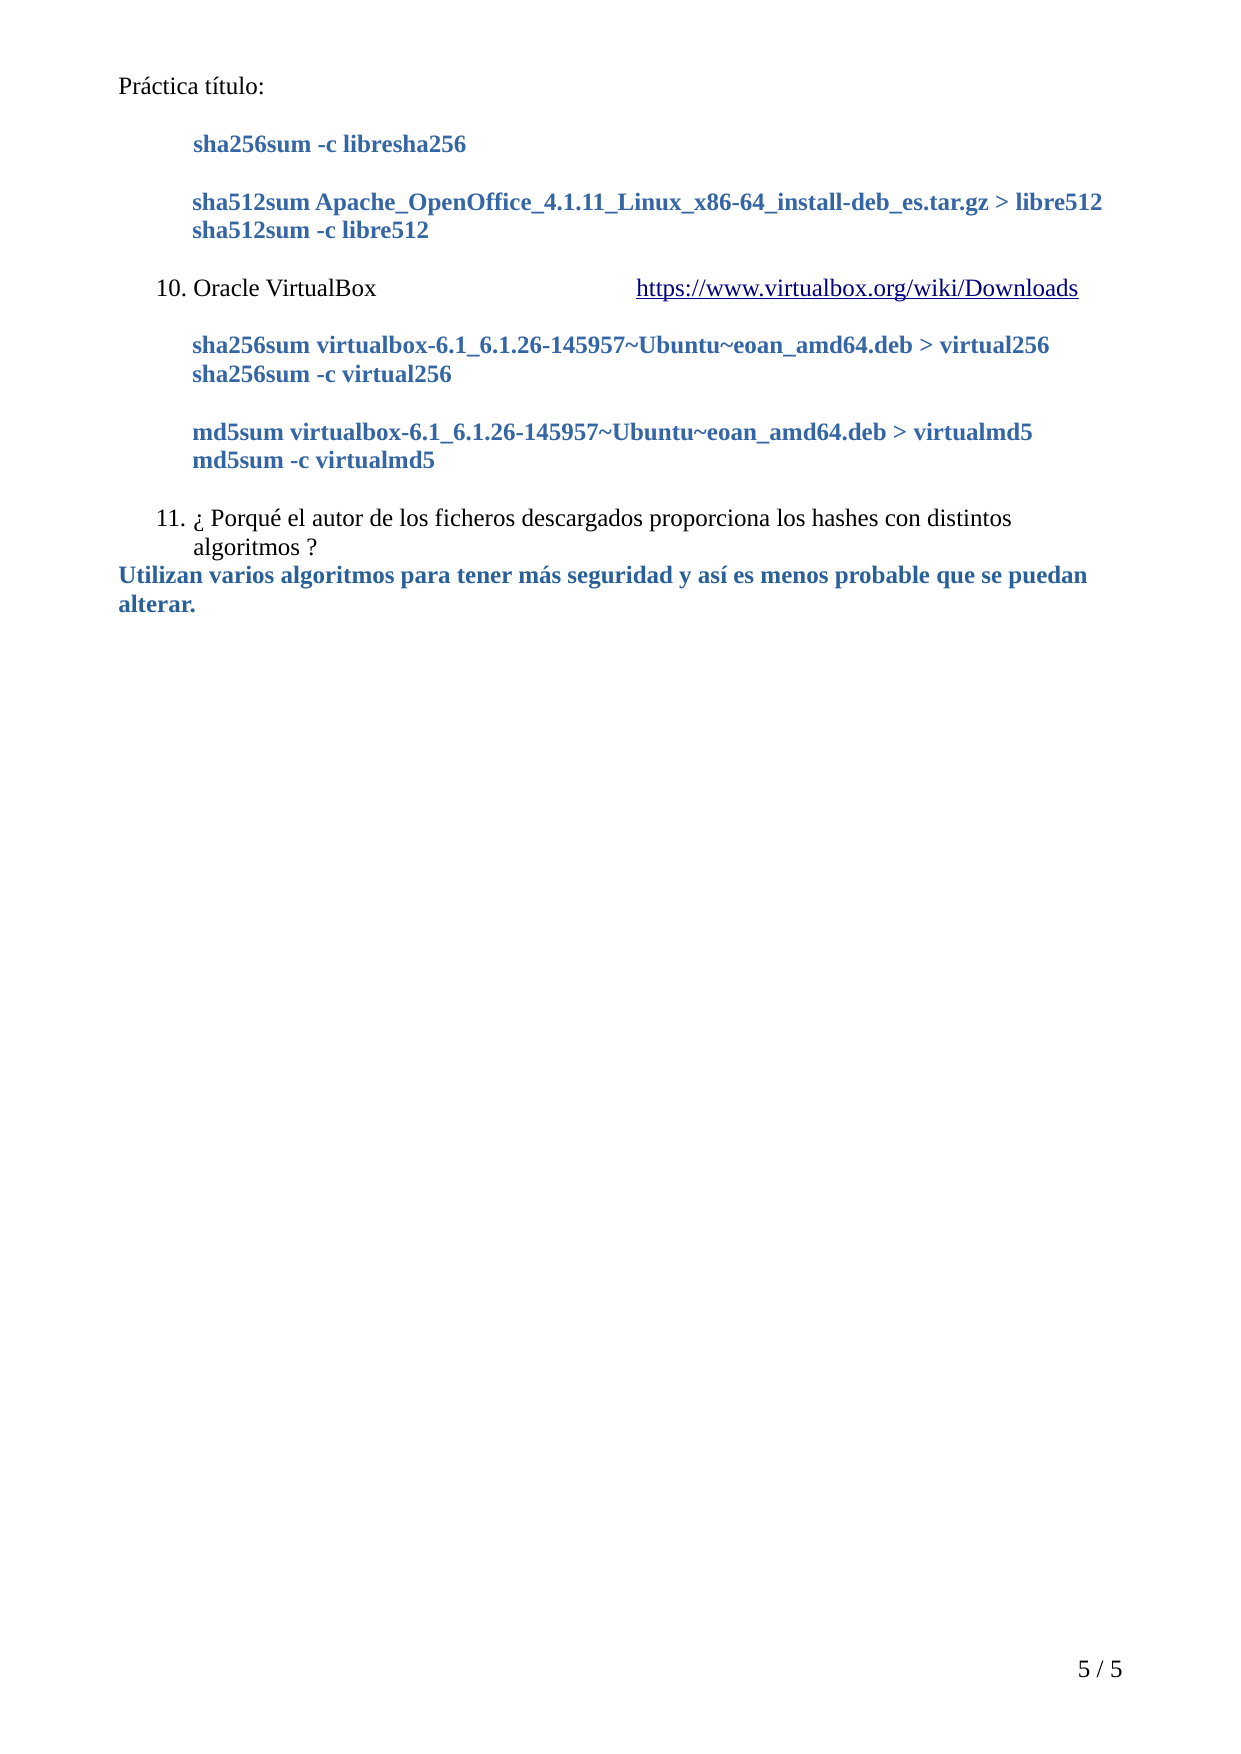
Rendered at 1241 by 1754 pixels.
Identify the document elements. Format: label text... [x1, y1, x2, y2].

text sha512sum Apache_OpenOffice_4.1.11_Linux_x86-64_install-deb_es.tar.gz > libre512 [118, 187, 1122, 215]
text Utilizan varios algoritmos para tener más seguridad y así es menos probable que se puedan alterar. [118, 560, 1122, 618]
list ¿ Porqué el autor de los ficheros descargados proporciona los hashes con distintos algoritmos ? [156, 503, 1122, 560]
text md5sum virtualbox-6.1_6.1.26-145957~Ubuntu~eoan_amd64.deb > virtualmd5 [118, 417, 1122, 445]
list sha256sum -c libresha256 [156, 129, 1122, 158]
text sha512sum -c libre512 [118, 215, 1122, 244]
list Oracle VirtualBox https://www.virtualbox.org/wiki/Downloads [156, 273, 1122, 302]
text sha256sum -c virtual256 [118, 359, 1122, 388]
text sha256sum virtualbox-6.1_6.1.26-145957~Ubuntu~eoan_amd64.deb > virtual256 [118, 330, 1122, 359]
text md5sum -c virtualmd5 [118, 445, 1122, 474]
